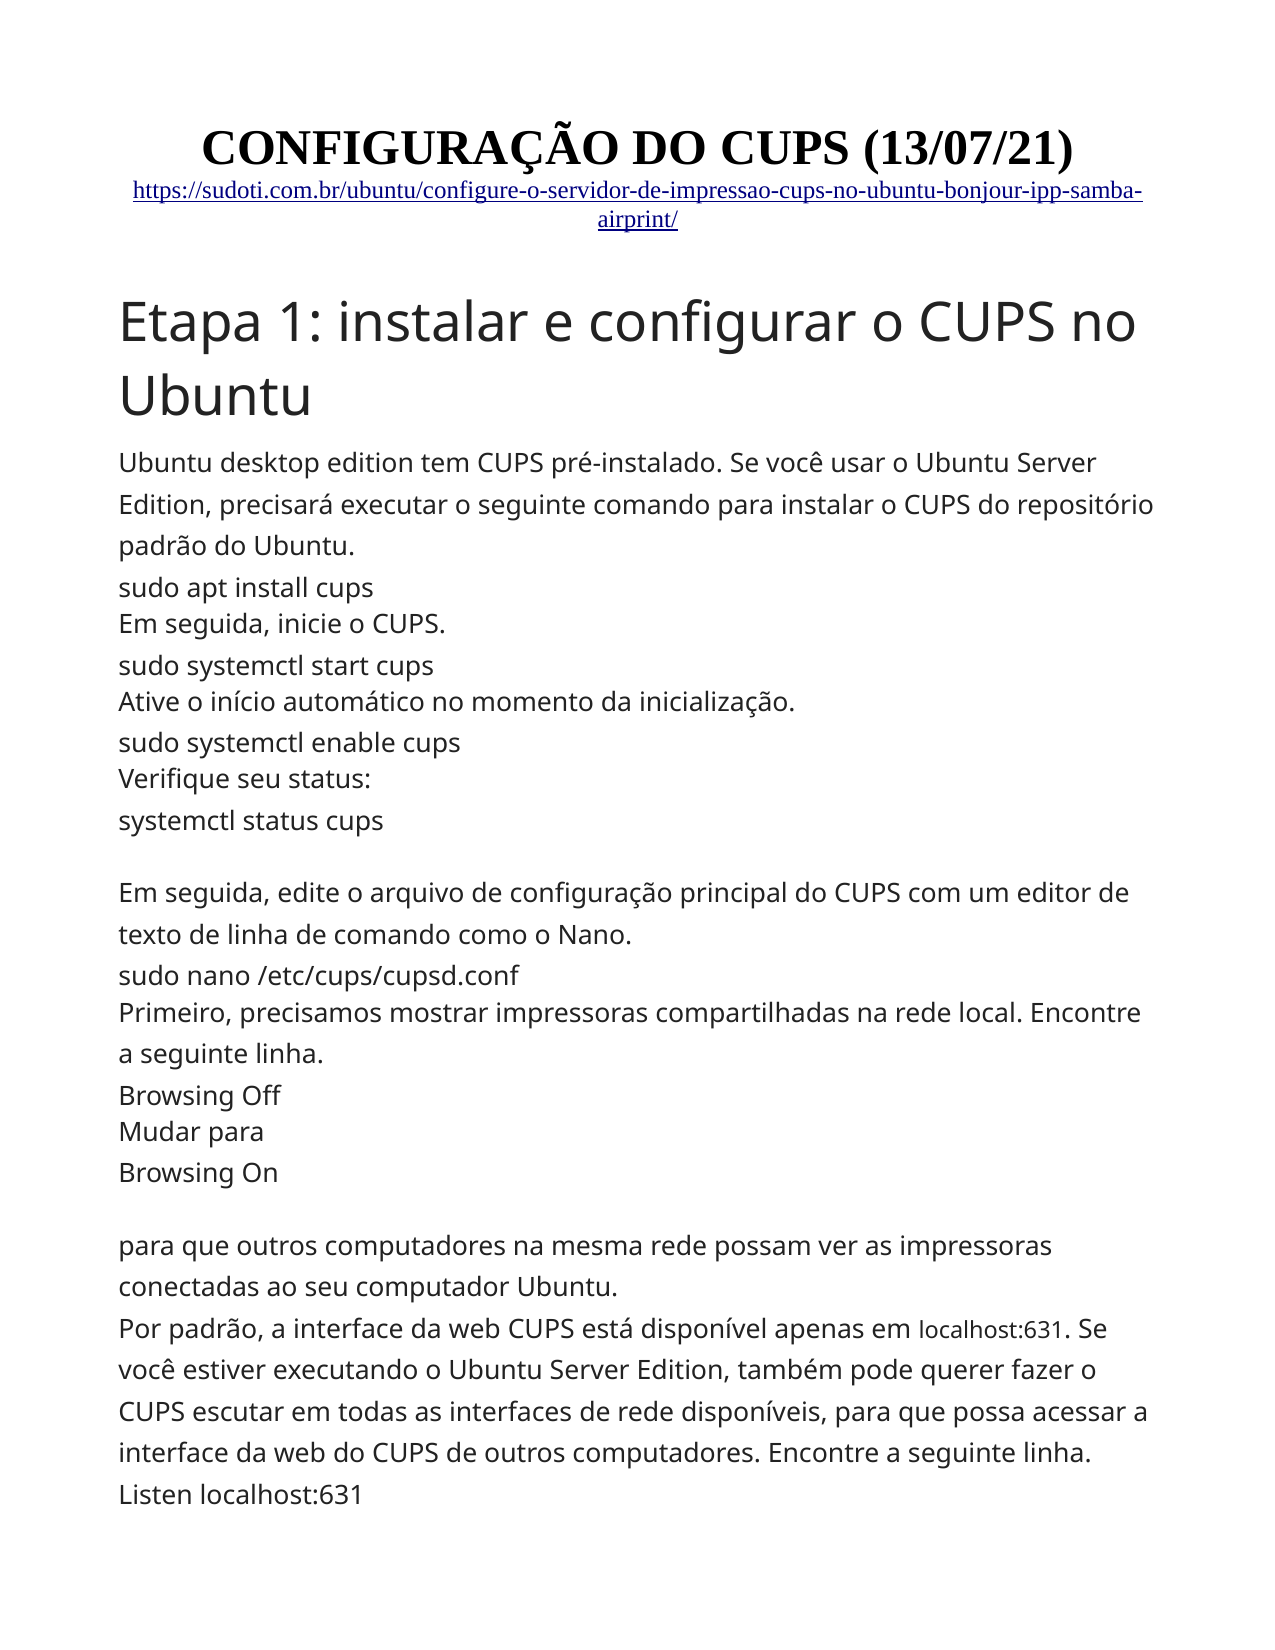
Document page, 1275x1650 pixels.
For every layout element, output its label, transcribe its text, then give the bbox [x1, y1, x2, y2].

text Verifique seu status: [118, 760, 1157, 797]
text para que outros computadores na mesma rede possam ver as impressoras conectadas ao seu computador Ubuntu. [118, 1227, 1157, 1304]
text Em seguida, inicie o CUPS. [118, 605, 1157, 641]
text systemctl status cups [118, 802, 1157, 838]
text Por padrão, a interface da web CUPS está disponível apenas em localhost:631. Se você estiver executando o Ubuntu Server Edition, também pode querer fazer o CUPS escutar em todas as interfaces de rede disponíveis, para que possa acessar a interface da web do CUPS de outros computadores. Encontre a seguinte linha. [118, 1310, 1157, 1471]
text Ative o início automático no momento da inicialização. [118, 683, 1157, 719]
text Primeiro, precisamos mostrar impressoras compartilhadas na rede local. Encontre a seguinte linha. [118, 993, 1157, 1071]
text Ubuntu desktop edition tem CUPS pré-instalado. Se você usar o Ubuntu Server Edition, precisará executar o seguinte comando para instalar o CUPS do repositório padrão do Ubuntu. [118, 444, 1157, 563]
text Mudar para [118, 1113, 1157, 1149]
text sudo apt install cups [118, 569, 1157, 605]
text sudo nano /etc/cups/cupsd.conf [118, 957, 1157, 993]
text https://sudoti.com.br/ubuntu/configure-o-servidor-de-impressao-cups-no-ubuntu-bonjour-ipp-samba-airprint/ [118, 176, 1157, 233]
text CONFIGURAÇÃO DO CUPS (13/07/21) [118, 118, 1157, 176]
text Listen localhost:631 [118, 1476, 1157, 1512]
text Browsing On [118, 1154, 1157, 1191]
subtitle Etapa 1: instalar e configurar o CUPS no Ubuntu [118, 283, 1157, 432]
text Browsing Off [118, 1077, 1157, 1113]
text Em seguida, edite o arquivo de configuração principal do CUPS com um editor de texto de linha de comando como o Nano. [118, 874, 1157, 952]
text sudo systemctl start cups [118, 647, 1157, 683]
text sudo systemctl enable cups [118, 724, 1157, 760]
